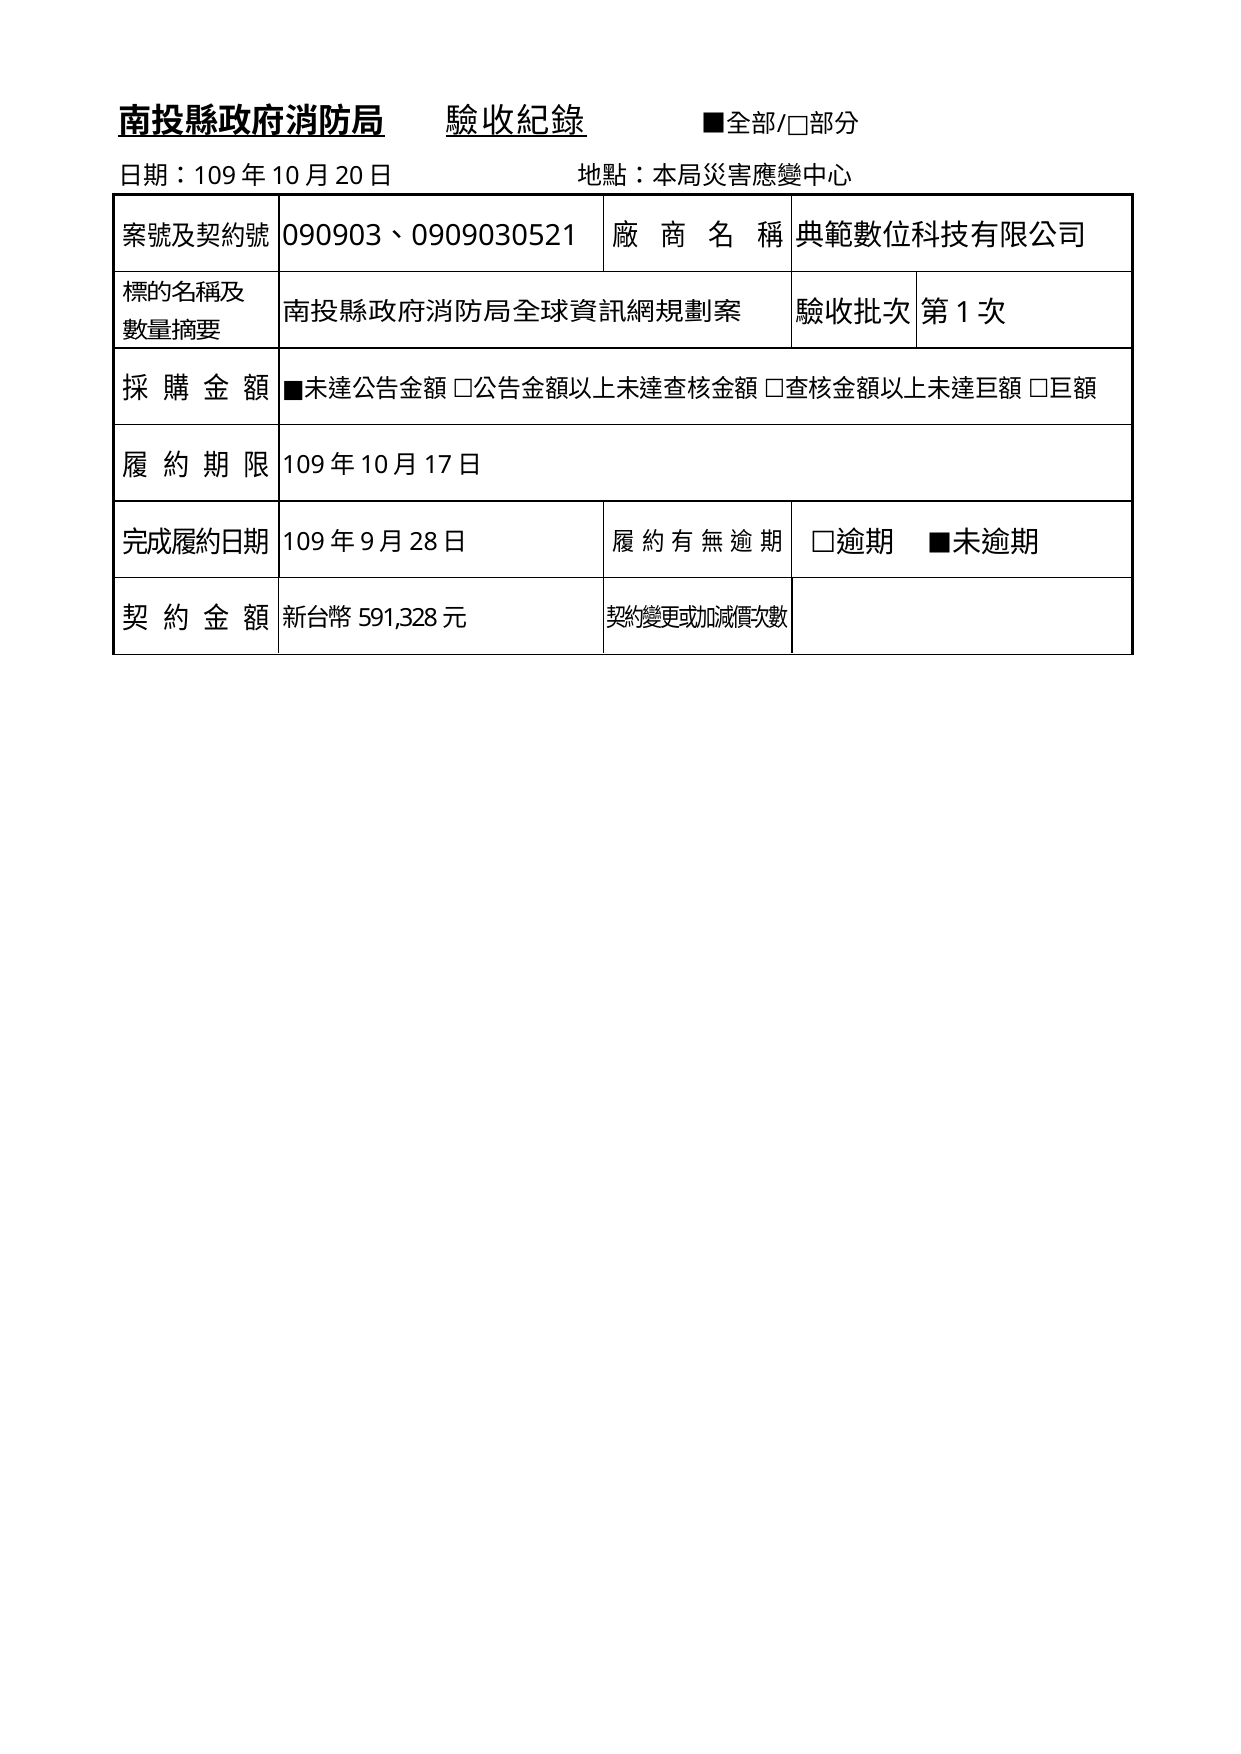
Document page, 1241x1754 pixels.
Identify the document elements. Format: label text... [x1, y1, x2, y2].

table_cell 契約變更或加減價次數 [604, 578, 791, 653]
table_cell ■未達公告金額 ☐公告金額以上未達查核金額 ☐查核金額以上未達巨額 ☐巨額 [280, 349, 1131, 424]
table_cell 履約期限 [115, 425, 278, 500]
table_header 案號及契約號 [115, 196, 278, 271]
table_cell ☐逾期 ■未逾期 [792, 502, 1131, 577]
table_cell 新台幣591,328元 [279, 578, 603, 653]
text 南投縣政府消防局 驗收紀錄 ■全部/□部分 [118, 80, 1131, 155]
table_cell 南投縣政府消防局全球資訊網規劃案 [280, 272, 791, 347]
table_cell 109年10月17日 [280, 425, 1131, 500]
table_header 典範數位科技有限公司 [792, 196, 1131, 271]
table_cell 第1次 [917, 272, 1131, 347]
table_cell 採購金額 [115, 349, 278, 424]
table_cell [793, 578, 1131, 653]
table_cell 完成履約日期 [115, 502, 278, 577]
table_cell 標的名稱及 數量摘要 [115, 272, 278, 347]
table_cell 契約金額 [115, 578, 278, 653]
table_cell 履約有無逾期 [604, 502, 791, 577]
table_cell 109年9月28日 [280, 502, 603, 577]
table_cell 驗收批次 [792, 272, 916, 347]
table_header 090903、0909030521 [280, 196, 603, 271]
table_header 廠商名稱 [604, 196, 791, 271]
text 日期：109年10月20日 地點：本局災害應變中心 [118, 155, 1122, 192]
